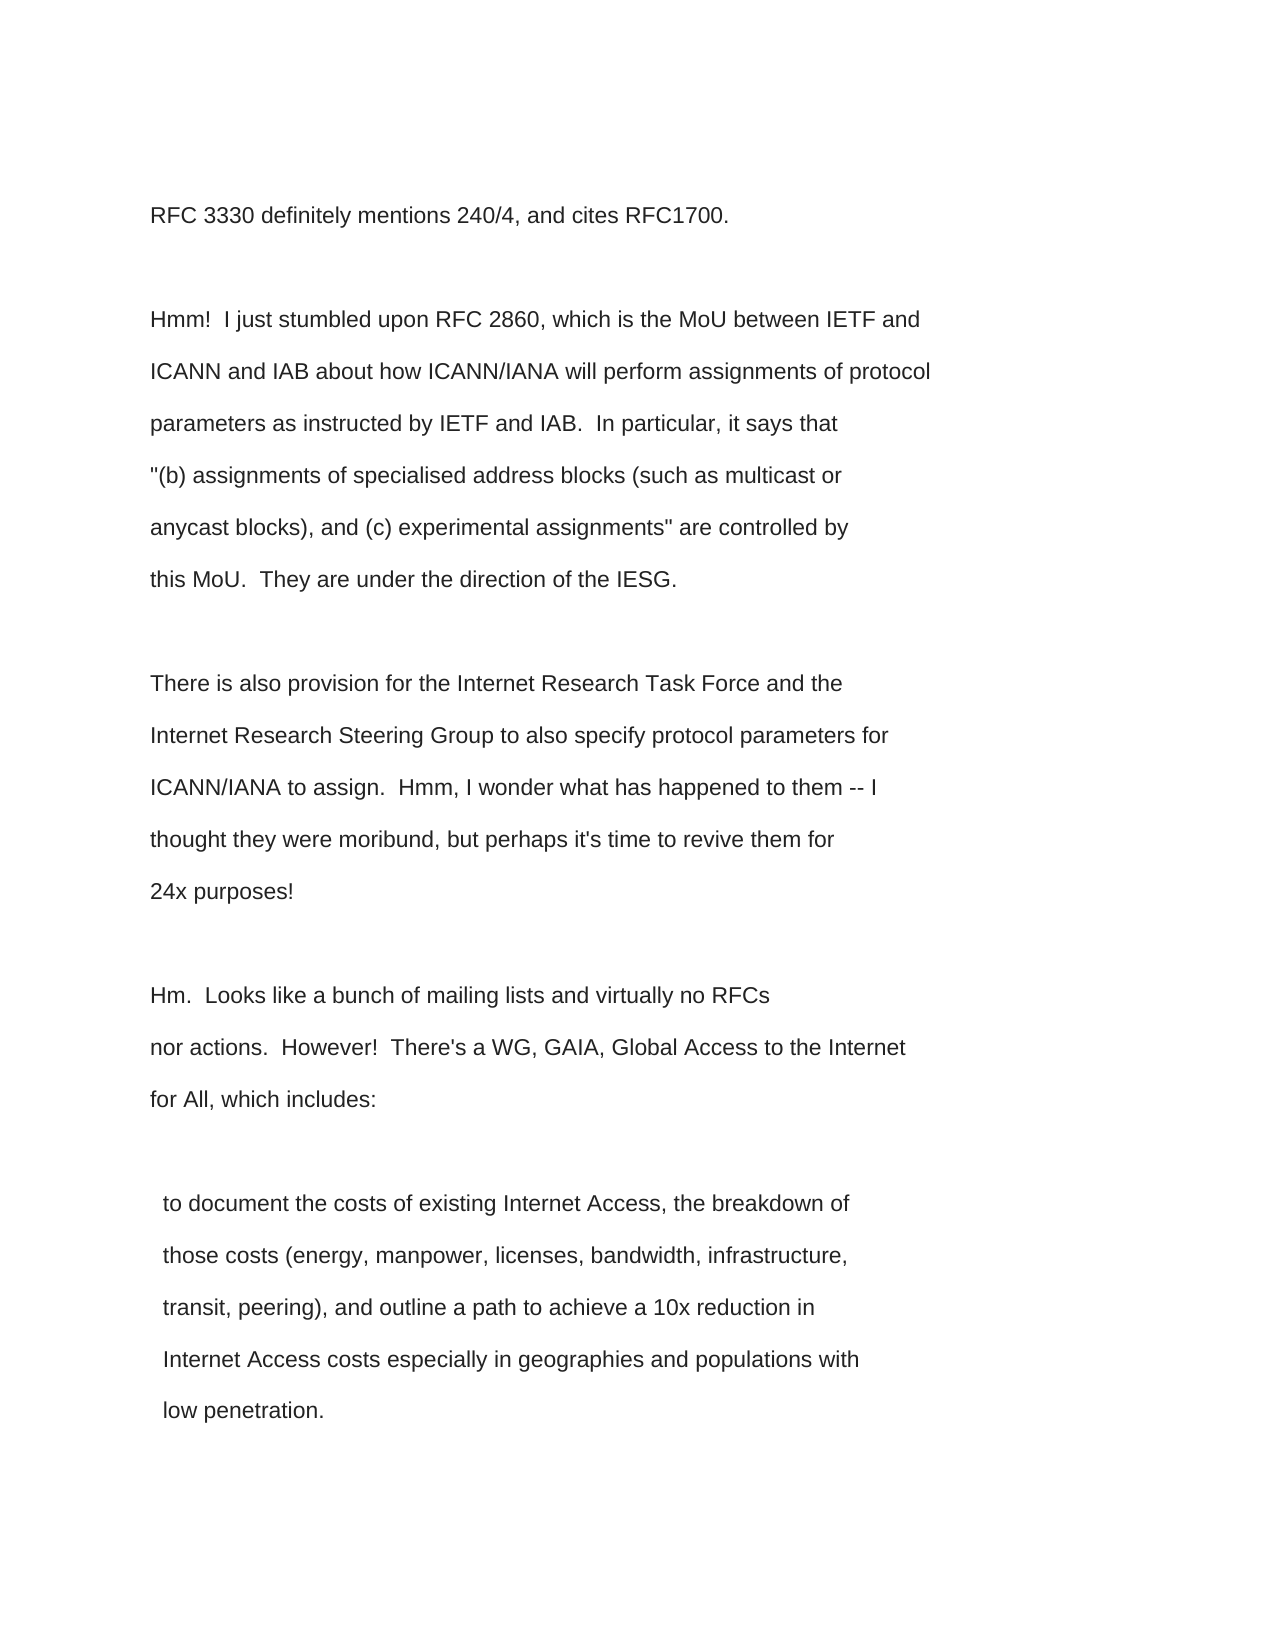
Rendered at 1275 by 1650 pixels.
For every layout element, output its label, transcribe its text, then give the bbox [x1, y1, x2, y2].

text transit, peering), and outline a path to achieve a 10x reduction in [150, 1293, 1125, 1320]
text those costs (energy, manpower, licenses, bandwidth, infrastructure, [150, 1242, 1125, 1268]
text Hm. Looks like a bunch of mailing lists and virtually no RFCs [150, 982, 1125, 1008]
text 24x purposes! [150, 878, 1125, 904]
text to document the costs of existing Internet Access, the breakdown of [150, 1189, 1125, 1216]
text There is also provision for the Internet Research Task Force and the [150, 670, 1125, 696]
text parameters as instructed by IETF and IAB. In particular, it says that [150, 410, 1125, 436]
text ICANN and IAB about how ICANN/IANA will perform assignments of protocol [150, 358, 1125, 384]
text Internet Access costs especially in geographies and populations with [150, 1346, 1125, 1372]
text "(b) assignments of specialised address blocks (such as multicast or [150, 462, 1125, 488]
text ICANN/IANA to assign. Hmm, I wonder what has happened to them -- I [150, 774, 1125, 800]
text low penetration. [150, 1397, 1125, 1424]
text this MoU. They are under the direction of the IESG. [150, 566, 1125, 592]
text anycast blocks), and (c) experimental assignments" are controlled by [150, 514, 1125, 540]
text nor actions. However! There's a WG, GAIA, Global Access to the Internet [150, 1034, 1125, 1060]
text Hmm! I just stumbled upon RFC 2860, which is the MoU between IETF and [150, 306, 1125, 332]
text thought they were moribund, but perhaps it's time to revive them for [150, 826, 1125, 852]
text Internet Research Steering Group to also specify protocol parameters for [150, 722, 1125, 748]
text RFC 3330 definitely mentions 240/4, and cites RFC1700. [150, 202, 1125, 228]
text for All, which includes: [150, 1086, 1125, 1112]
